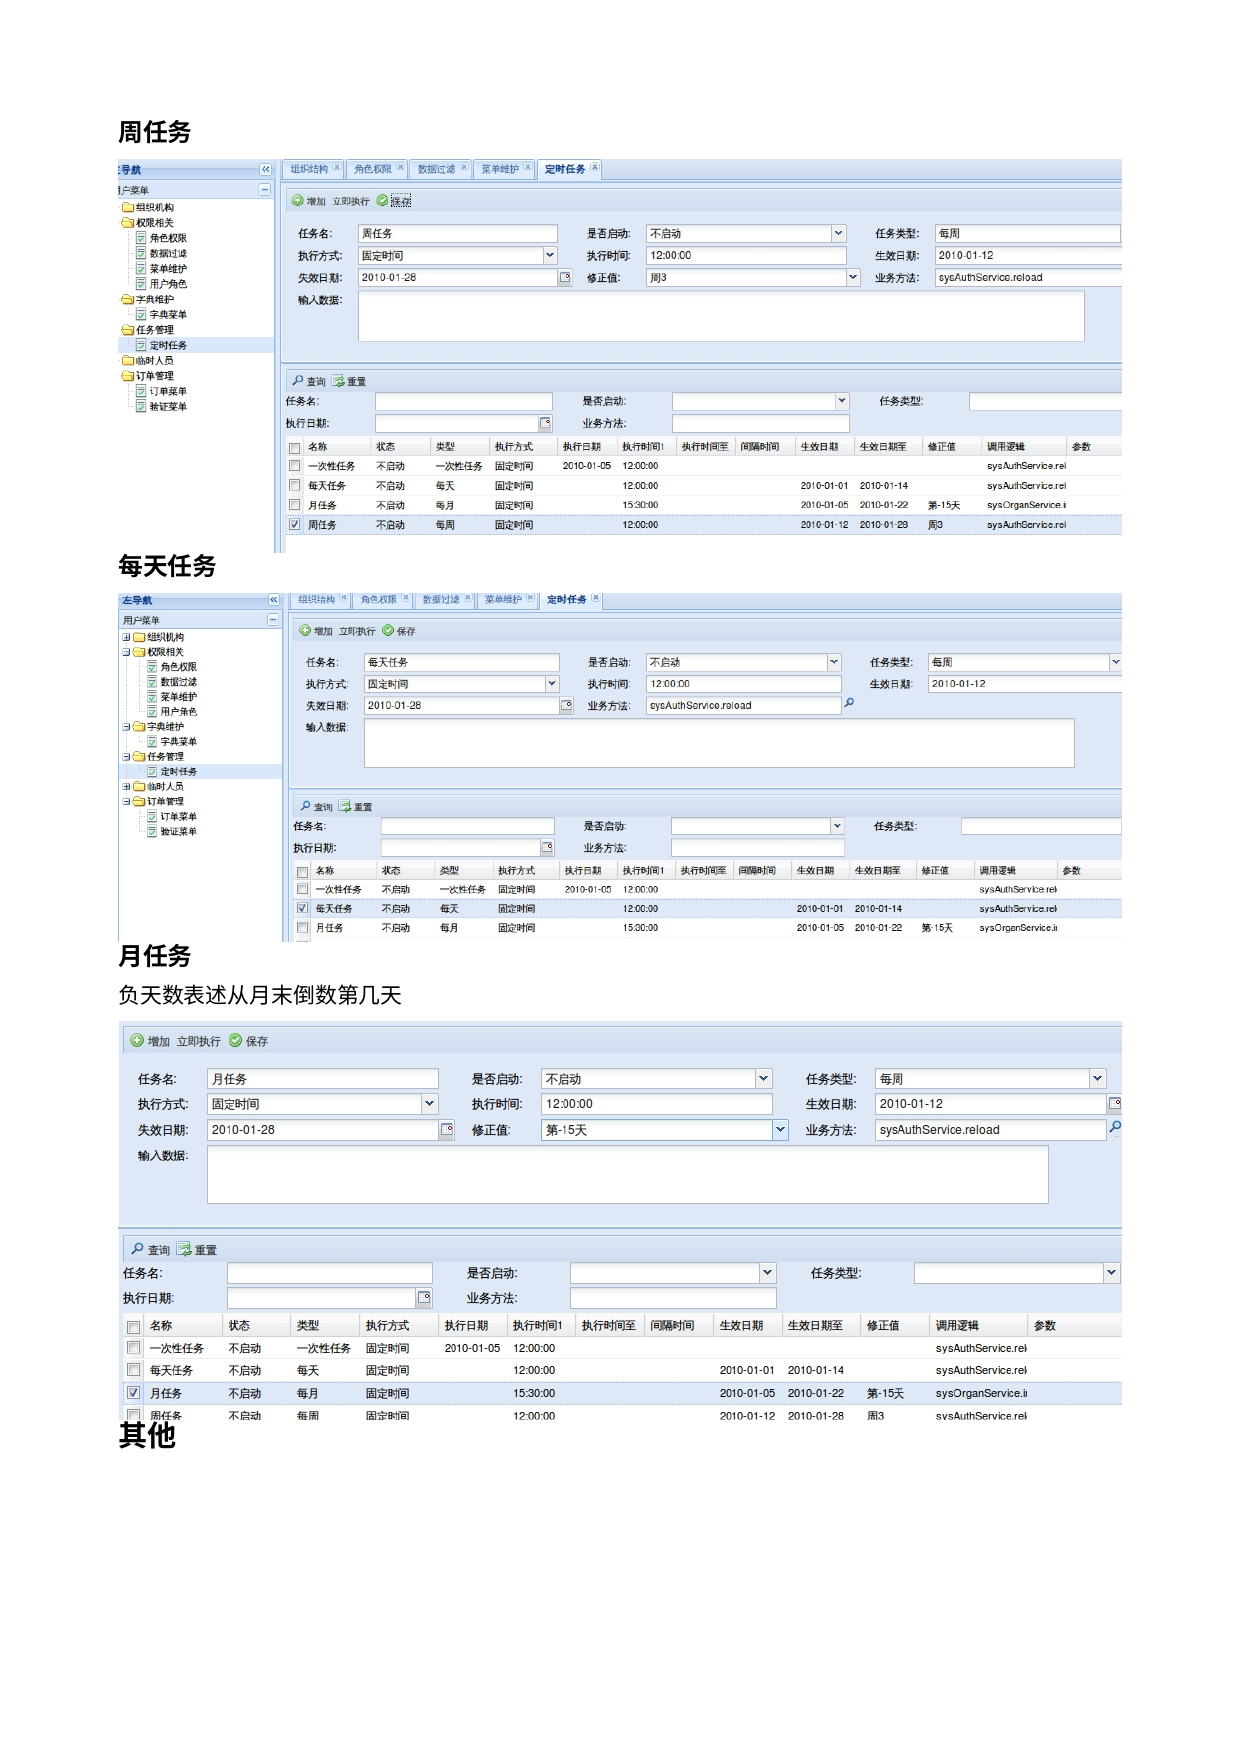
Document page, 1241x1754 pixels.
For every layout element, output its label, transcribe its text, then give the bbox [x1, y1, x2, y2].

subtitle 月任务 [118, 942, 1122, 971]
subtitle 其他 [118, 1420, 1122, 1453]
picture [118, 1021, 1122, 1420]
picture [118, 593, 1122, 942]
subtitle 每天任务 [118, 553, 1122, 581]
subtitle 周任务 [118, 118, 1122, 147]
picture [118, 159, 1122, 553]
text 负天数表述从月末倒数第几天 [118, 983, 1122, 1009]
